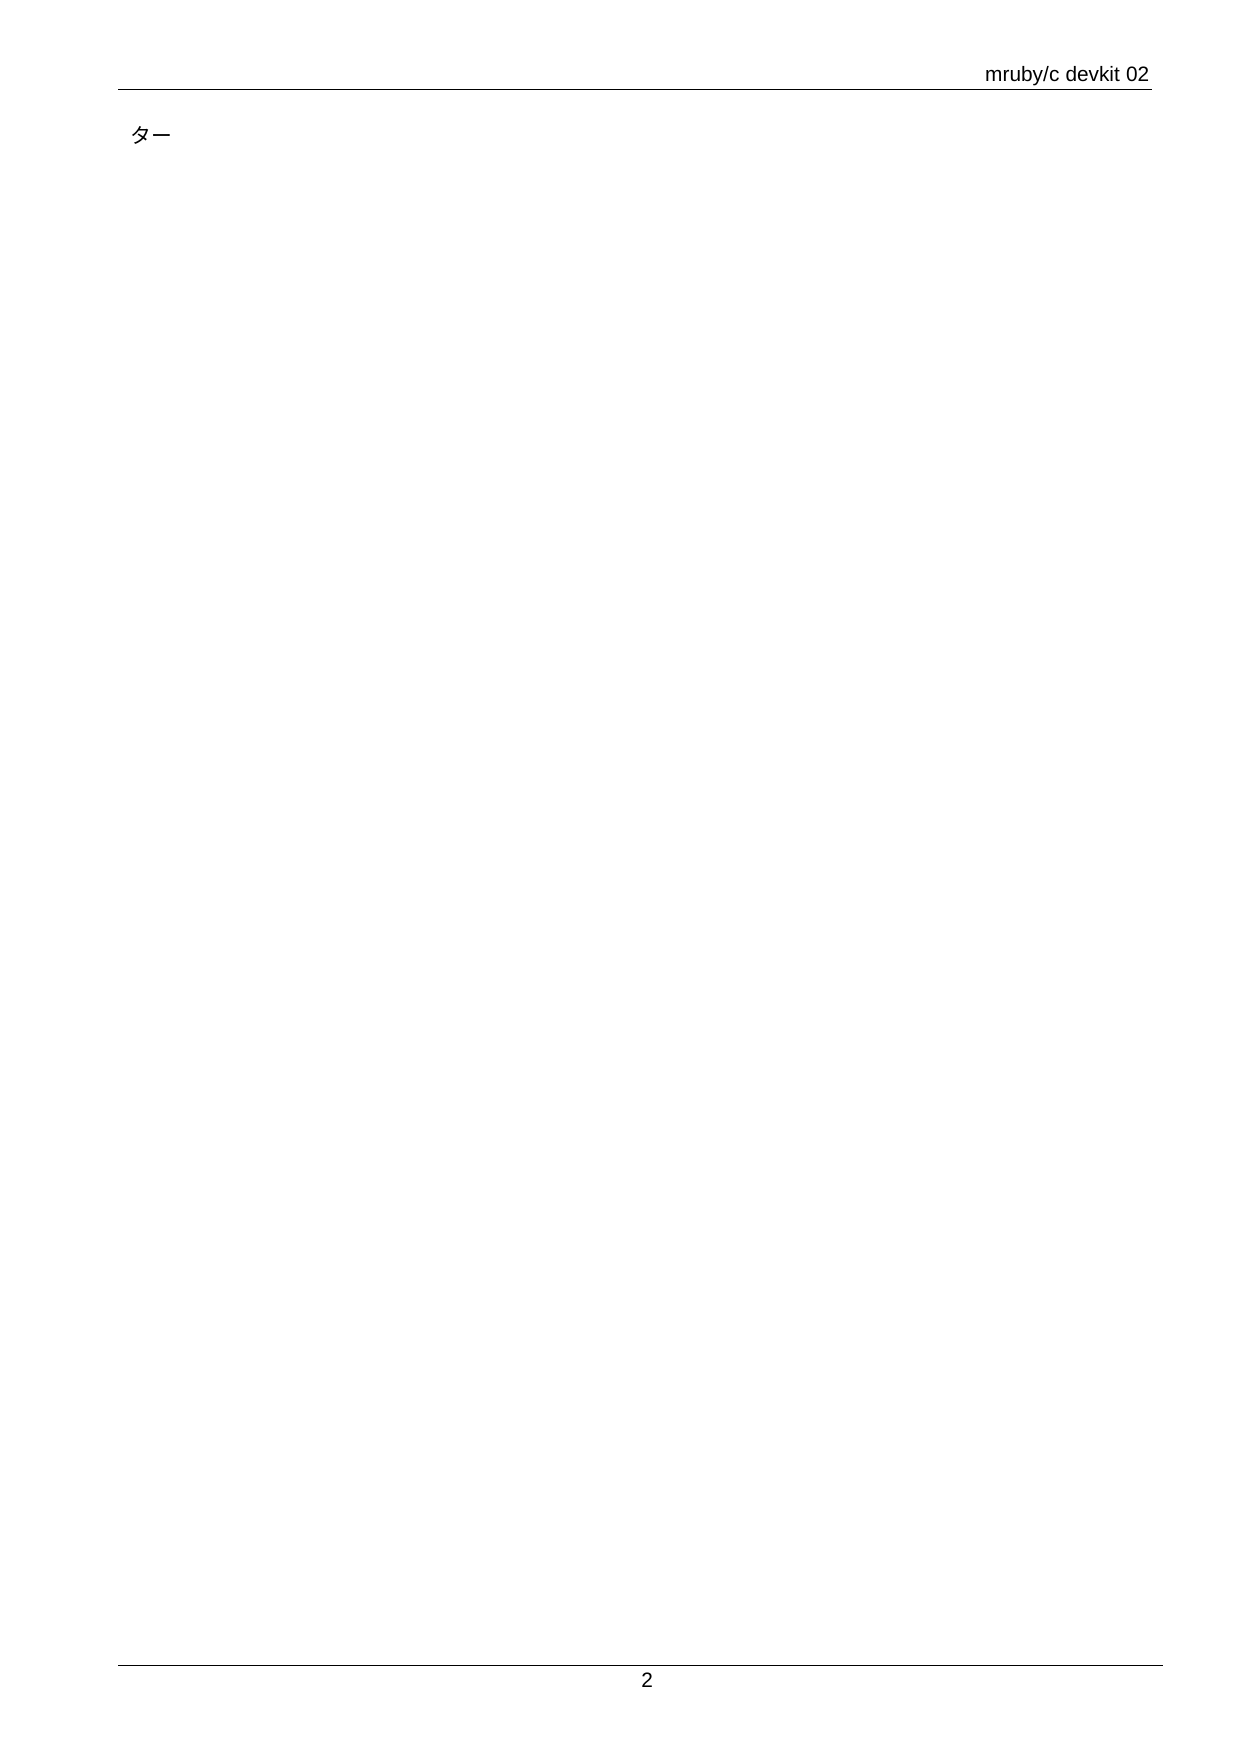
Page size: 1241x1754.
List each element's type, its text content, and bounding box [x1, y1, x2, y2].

text ター [130, 118, 1152, 149]
